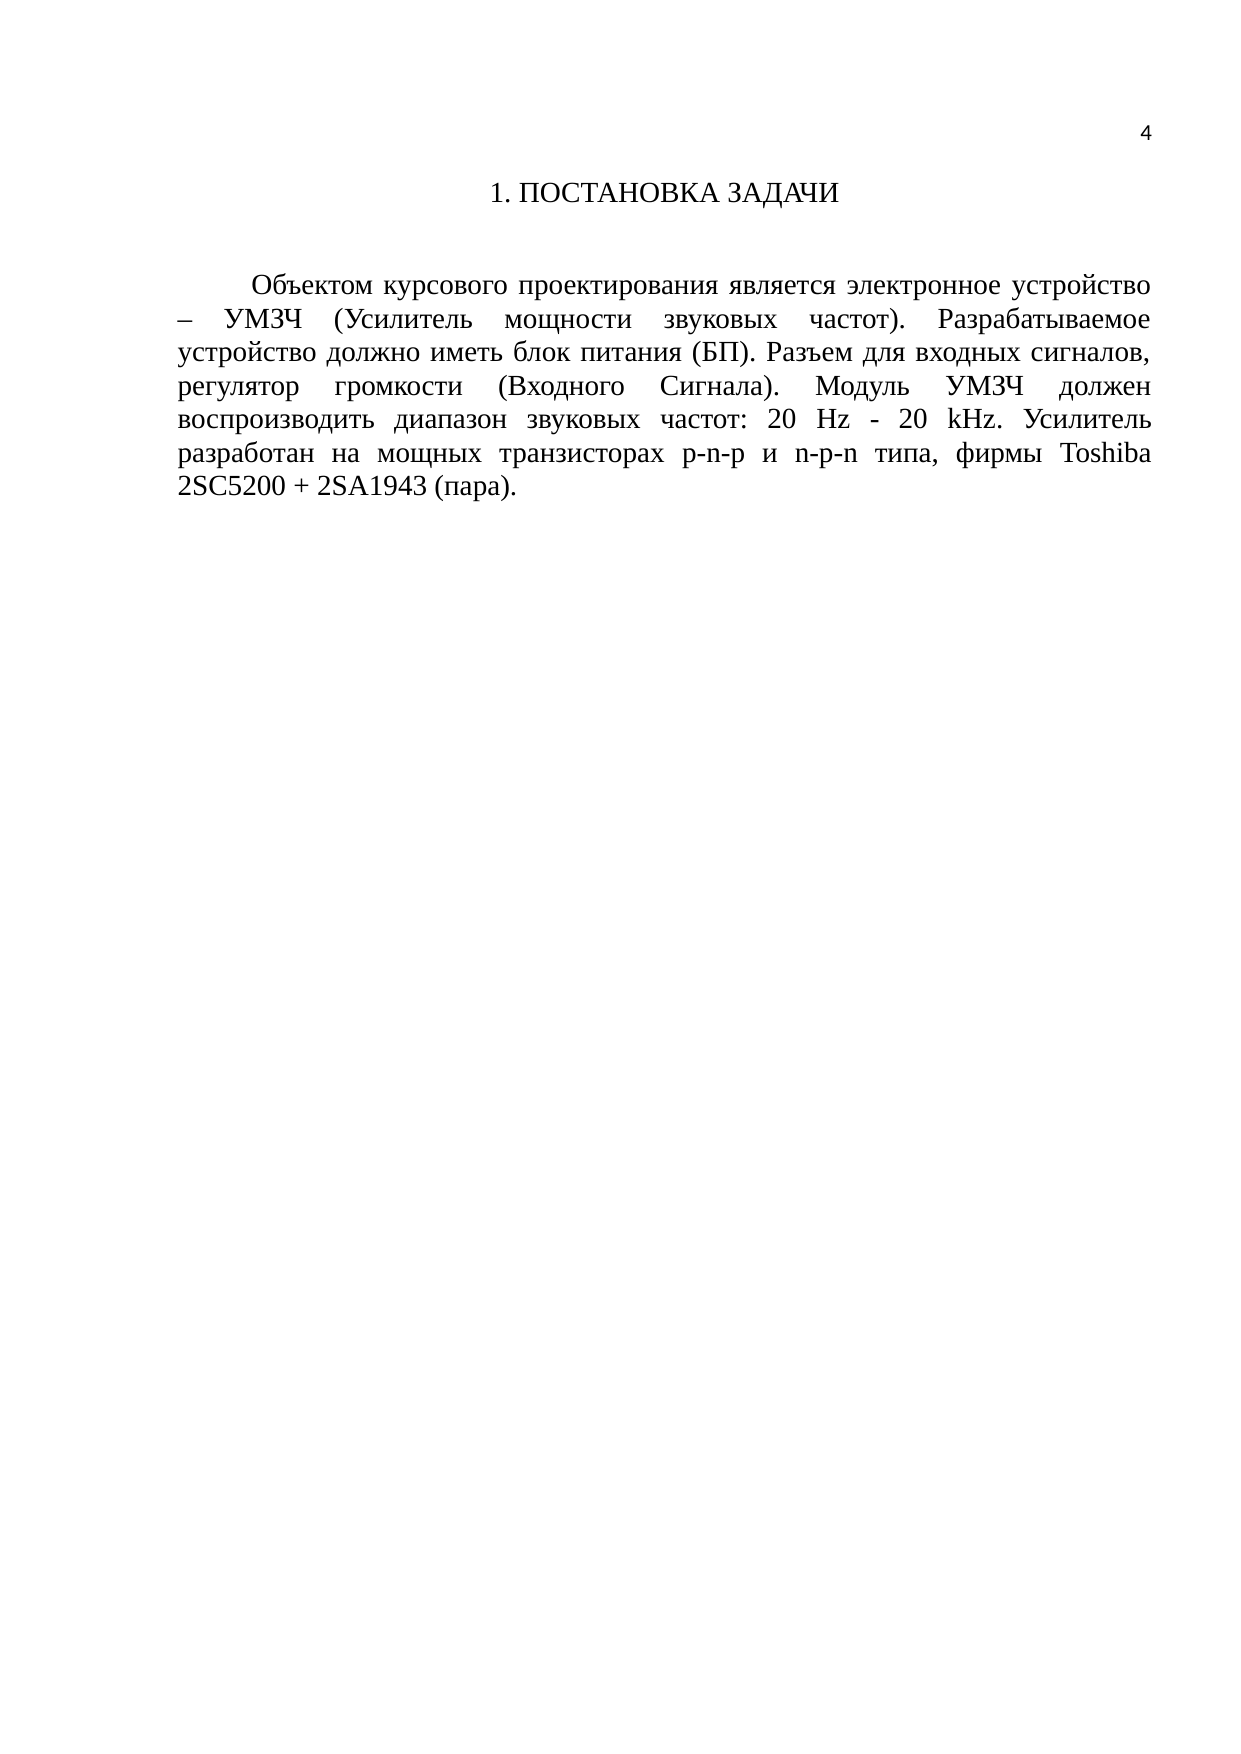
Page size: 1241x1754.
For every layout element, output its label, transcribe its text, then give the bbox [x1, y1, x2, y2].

subtitle 1. ПОСТАНОВКА ЗАДАЧИ [177, 176, 1152, 209]
subtitle Объектом курсового проектирования является электронное устройство – УМЗЧ (Усилитель мощности звуковых частот). Разрабатываемое устройство должно иметь блок питания (БП). Разъем для входных сигналов, регулятор громкости (Входного Сигнала). Модуль УМЗЧ должен воспроизводить диапазон звуковых частот: 20 Hz - 20 kHz. Усилитель разработан на мощных транзисторах p-n-p и n-p-n типа, фирмы Toshiba 2SC5200 + 2SA1943 (пара). [177, 267, 1152, 502]
